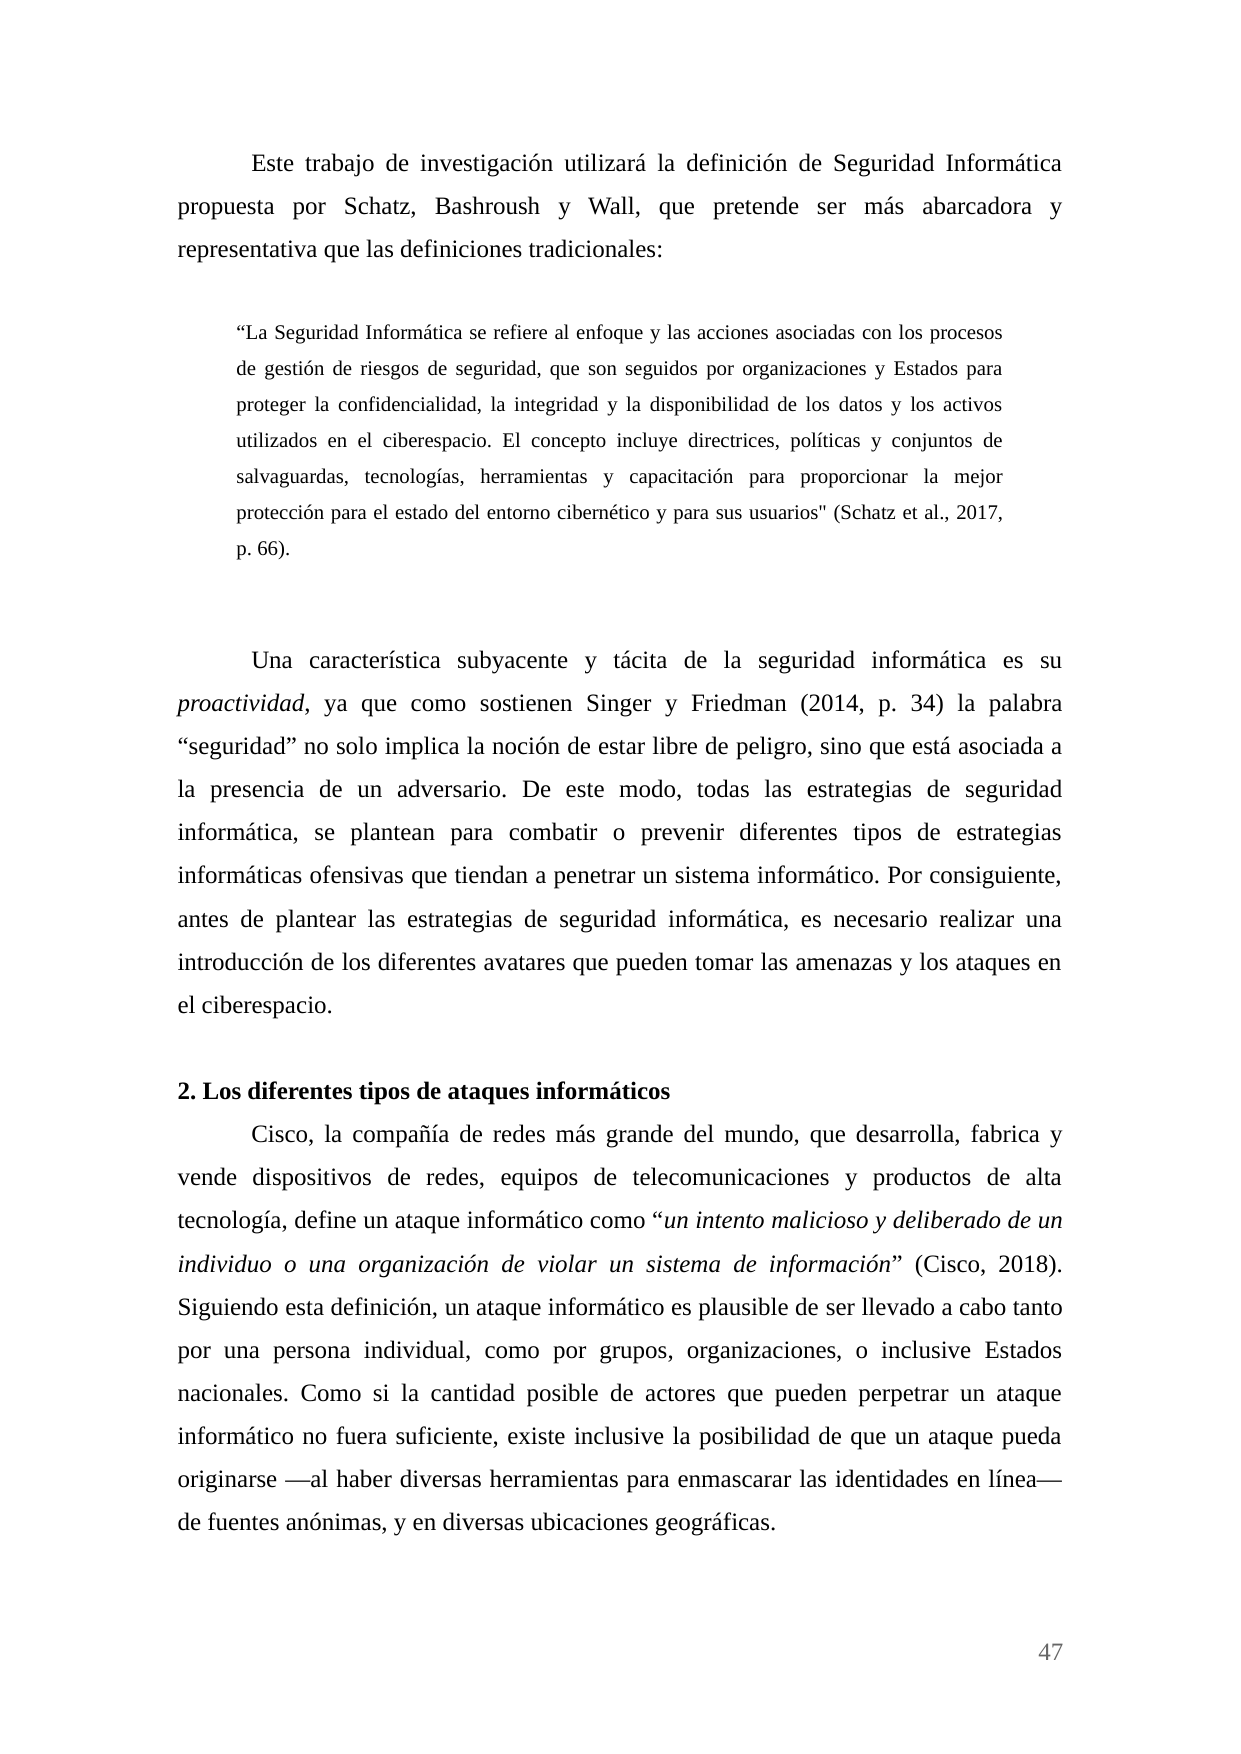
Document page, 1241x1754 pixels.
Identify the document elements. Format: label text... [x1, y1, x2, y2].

text “La Seguridad Informática se refiere al enfoque y las acciones asociadas con los procesos de gestión de riesgos de seguridad, que son seguidos por organizaciones y Estados para proteger la confidencialidad, la integridad y la disponibilidad de los datos y los activos utilizados en el ciberespacio. El concepto incluye directrices, políticas y conjuntos de salvaguardas, tecnologías, herramientas y capacitación para proporcionar la mejor protección para el estado del entorno cibernético y para sus usuarios" (Schatz et al., 2017, p. 66). [236, 320, 1004, 560]
text Una característica subyacente y tácita de la seguridad informática es su proactividad, ya que como sostienen Singer y Friedman (2014, p. 34) la palabra “seguridad” no solo implica la noción de estar libre de peligro, sino que está asociada a la presencia de un adversario. De este modo, todas las estrategias de seguridad informática, se plantean para combatir o prevenir diferentes tipos de estrategias informáticas ofensivas que tiendan a penetrar un sistema informático. Por consiguiente, antes de plantear las estrategias de seguridad informática, es necesario realizar una introducción de los diferentes avatares que pueden tomar las amenazas y los ataques en el ciberespacio. [177, 645, 1063, 1019]
text Este trabajo de investigación utilizará la definición de Seguridad Informática propuesta por Schatz, Bashroush y Wall, que pretende ser más abarcadora y representativa que las definiciones tradicionales: [177, 148, 1063, 263]
text Cisco, la compañía de redes más grande del mundo, que desarrolla, fabrica y vende dispositivos de redes, equipos de telecomunicaciones y productos de alta tecnología, define un ataque informático como “un intento malicioso y deliberado de un individuo o una organización de violar un sistema de información” (Cisco, 2018). Siguiendo esta definición, un ataque informático es plausible de ser llevado a cabo tanto por una persona individual, como por grupos, organizaciones, o inclusive Estados nacionales. Como si la cantidad posible de actores que pueden perpetrar un ataque informático no fuera suficiente, existe inclusive la posibilidad de que un ataque pueda originarse —al haber diversas herramientas para enmascarar las identidades en línea— de fuentes anónimas, y en diversas ubicaciones geográficas. [177, 1119, 1063, 1536]
text 2. Los diferentes tipos de ataques informáticos [177, 1076, 1063, 1105]
